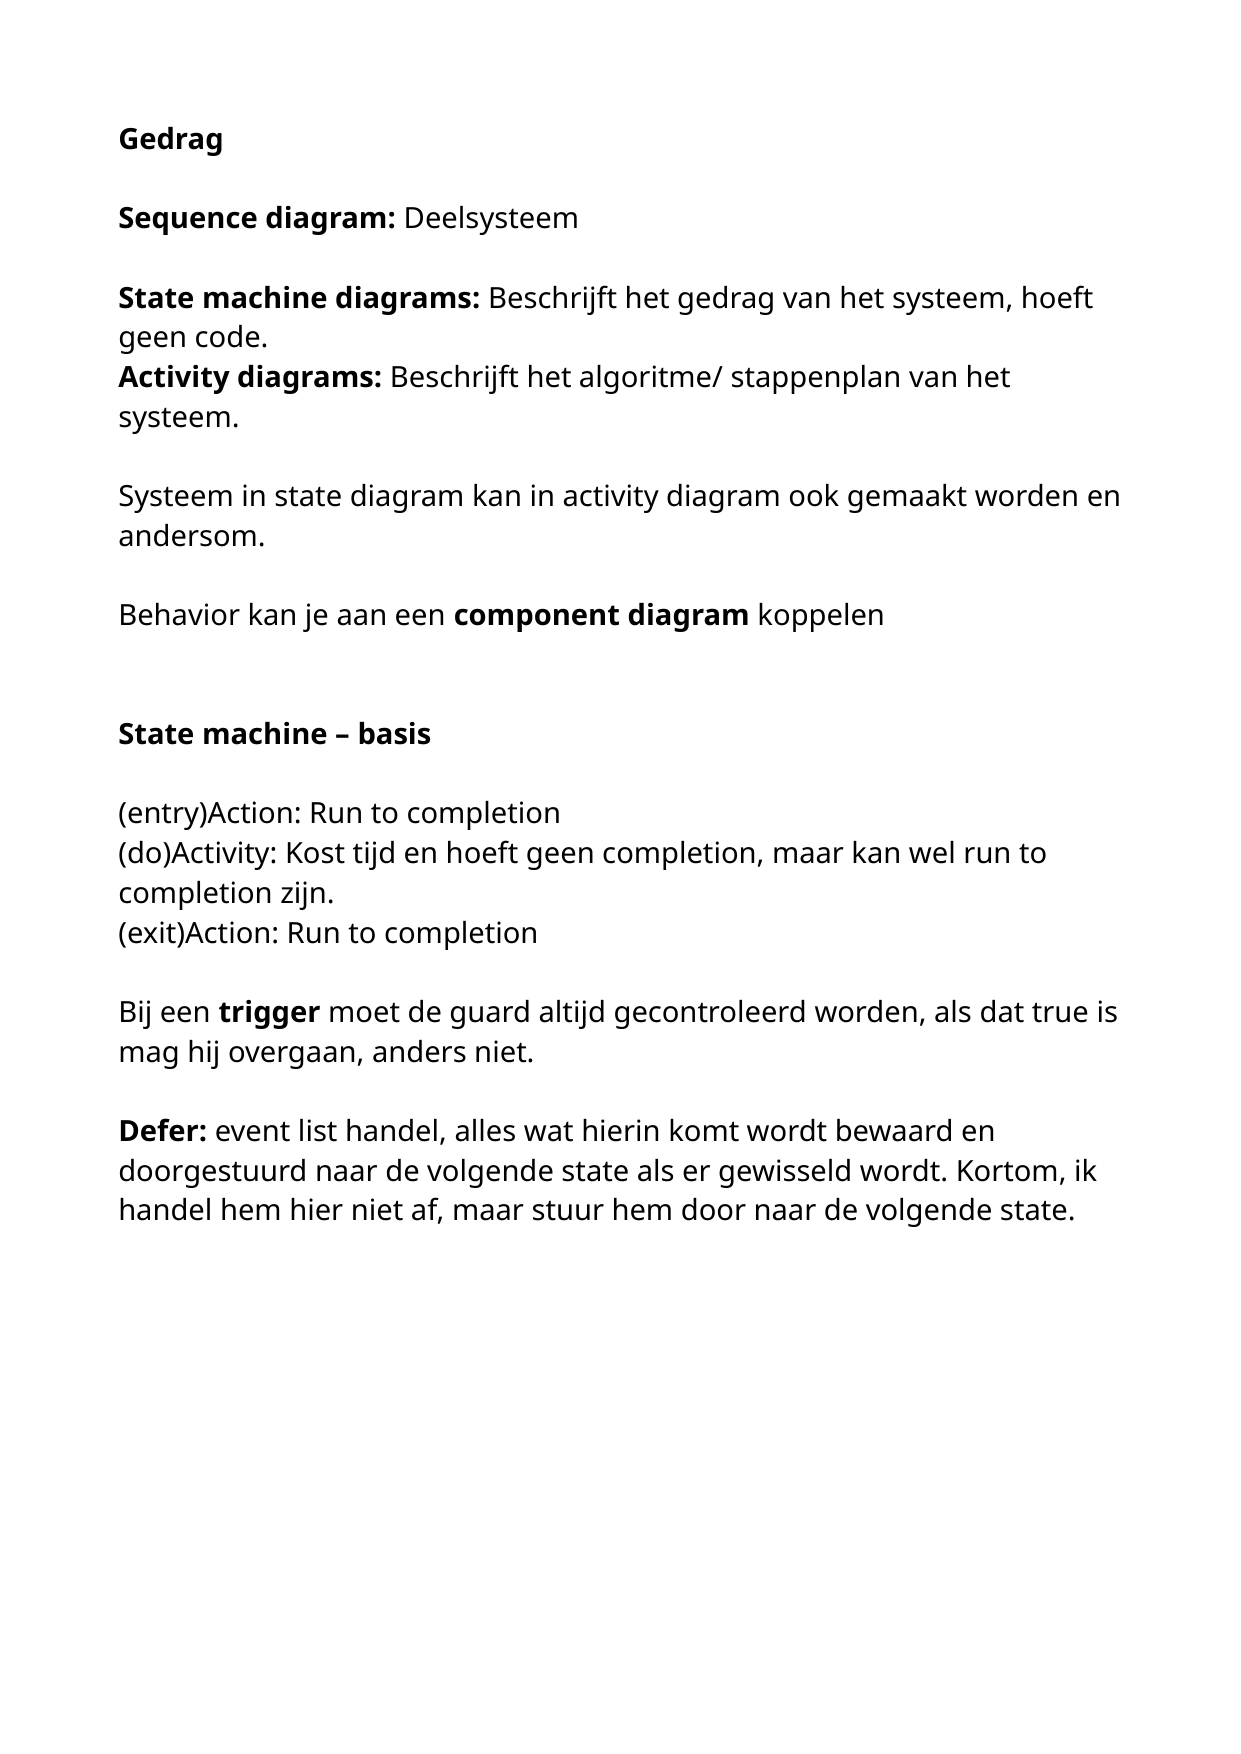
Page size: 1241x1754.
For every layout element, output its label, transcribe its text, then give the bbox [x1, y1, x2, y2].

text State machine – basis [118, 713, 1122, 753]
text State machine diagrams: Beschrijft het gedrag van het systeem, hoeft geen code. [118, 277, 1122, 356]
text Behavior kan je aan een component diagram koppelen [118, 594, 1122, 634]
text Defer: event list handel, alles wat hierin komt wordt bewaard en doorgestuurd naar de volgende state als er gewisseld wordt. Kortom, ik handel hem hier niet af, maar stuur hem door naar de volgende state. [118, 1110, 1122, 1229]
text Activity diagrams: Beschrijft het algoritme/ stappenplan van het systeem. [118, 356, 1122, 436]
text (do)Activity: Kost tijd en hoeft geen completion, maar kan wel run to completion zijn. [118, 832, 1122, 912]
text Systeem in state diagram kan in activity diagram ook gemaakt worden en andersom. [118, 475, 1122, 555]
text Sequence diagram: Deelsysteem [118, 197, 1122, 237]
text (exit)Action: Run to completion [118, 912, 1122, 952]
text (entry)Action: Run to completion [118, 793, 1122, 832]
text Gedrag [118, 118, 1122, 197]
text Bij een trigger moet de guard altijd gecontroleerd worden, als dat true is mag hij overgaan, anders niet. [118, 991, 1122, 1071]
